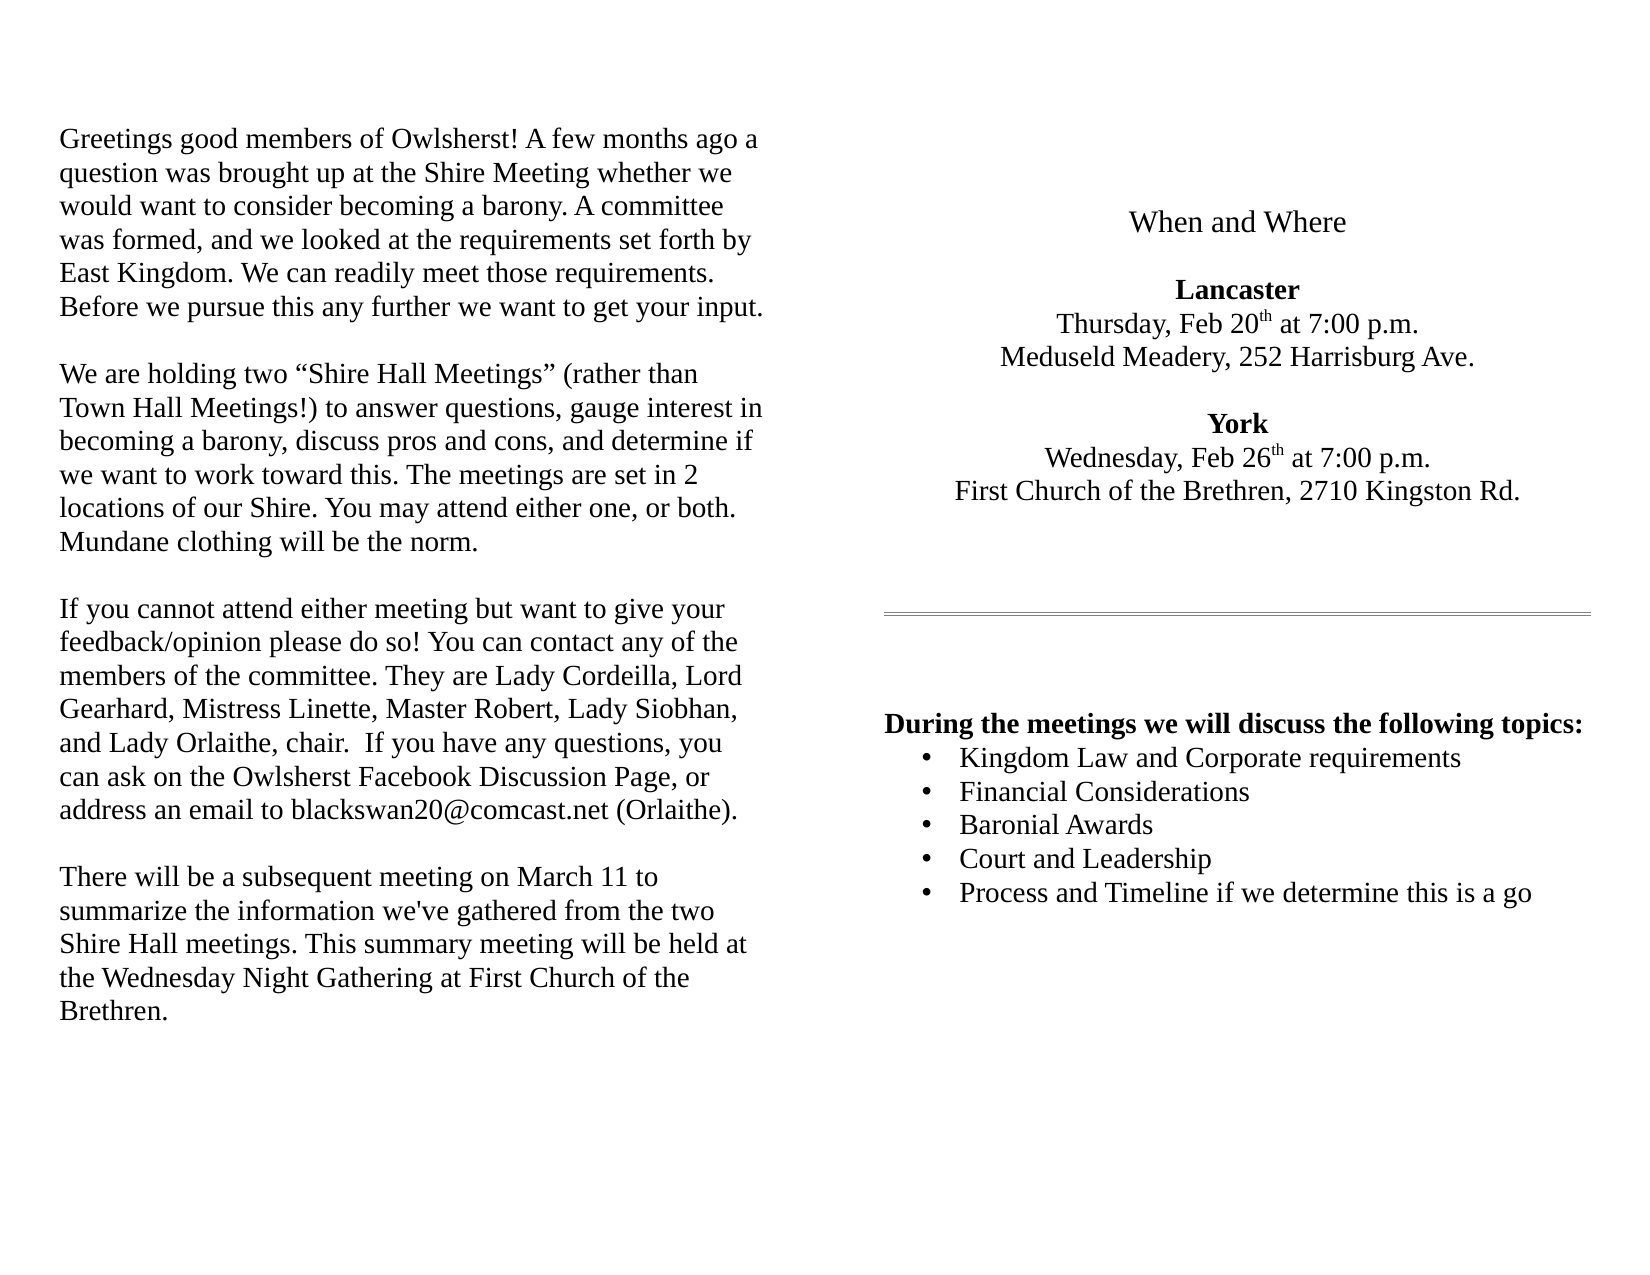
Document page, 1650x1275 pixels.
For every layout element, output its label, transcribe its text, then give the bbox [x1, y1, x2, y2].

text York [884, 406, 1591, 440]
text When and Where [884, 203, 1591, 239]
list Process and Timeline if we determine this is a go [922, 875, 1591, 908]
text There will be a subsequent meeting on March 11 to summarize the information we've gathered from the two Shire Hall meetings. This summary meeting will be held at the Wednesday Night Gathering at First Church of the Brethren. [59, 859, 766, 1027]
text Lancaster [884, 272, 1591, 306]
list Financial Considerations [922, 774, 1591, 807]
text We are holding two “Shire Hall Meetings” (rather than Town Hall Meetings!) to answer questions, gauge interest in becoming a barony, discuss pros and cons, and determine if we want to work toward this. The meetings are set in 2 locations of our Shire. You may attend either one, or both. Mundane clothing will be the norm. [59, 356, 766, 557]
text Greetings good members of Owlsherst! A few months ago a question was brought up at the Shire Meeting whether we would want to consider becoming a barony. A committee was formed, and we looked at the requirements set forth by East Kingdom. We can readily meet those requirements. Before we pursue this any further we want to get your input. [59, 121, 766, 323]
list Baronial Awards [922, 807, 1591, 841]
list Court and Leadership [922, 841, 1591, 875]
list Kingdom Law and Corporate requirements [922, 740, 1591, 774]
text If you cannot attend either meeting but want to give your feedback/opinion please do so! You can contact any of the members of the committee. They are Lady Cordeilla, Lord Gearhard, Mistress Linette, Master Robert, Lady Siobhan, and Lady Orlaithe, chair. If you have any questions, you can ask on the Owlsherst Facebook Discussion Page, or address an email to blackswan20@comcast.net (Orlaithe). [59, 591, 766, 826]
text Thursday, Feb 20th at 7:00 p.m. [884, 306, 1591, 339]
text Wednesday, Feb 26th at 7:00 p.m. [884, 440, 1591, 473]
text Meduseld Meadery, 252 Harrisburg Ave. [884, 339, 1591, 373]
text First Church of the Brethren, 2710 Kingston Rd. [884, 473, 1591, 507]
text During the meetings we will discuss the following topics: [884, 707, 1591, 740]
